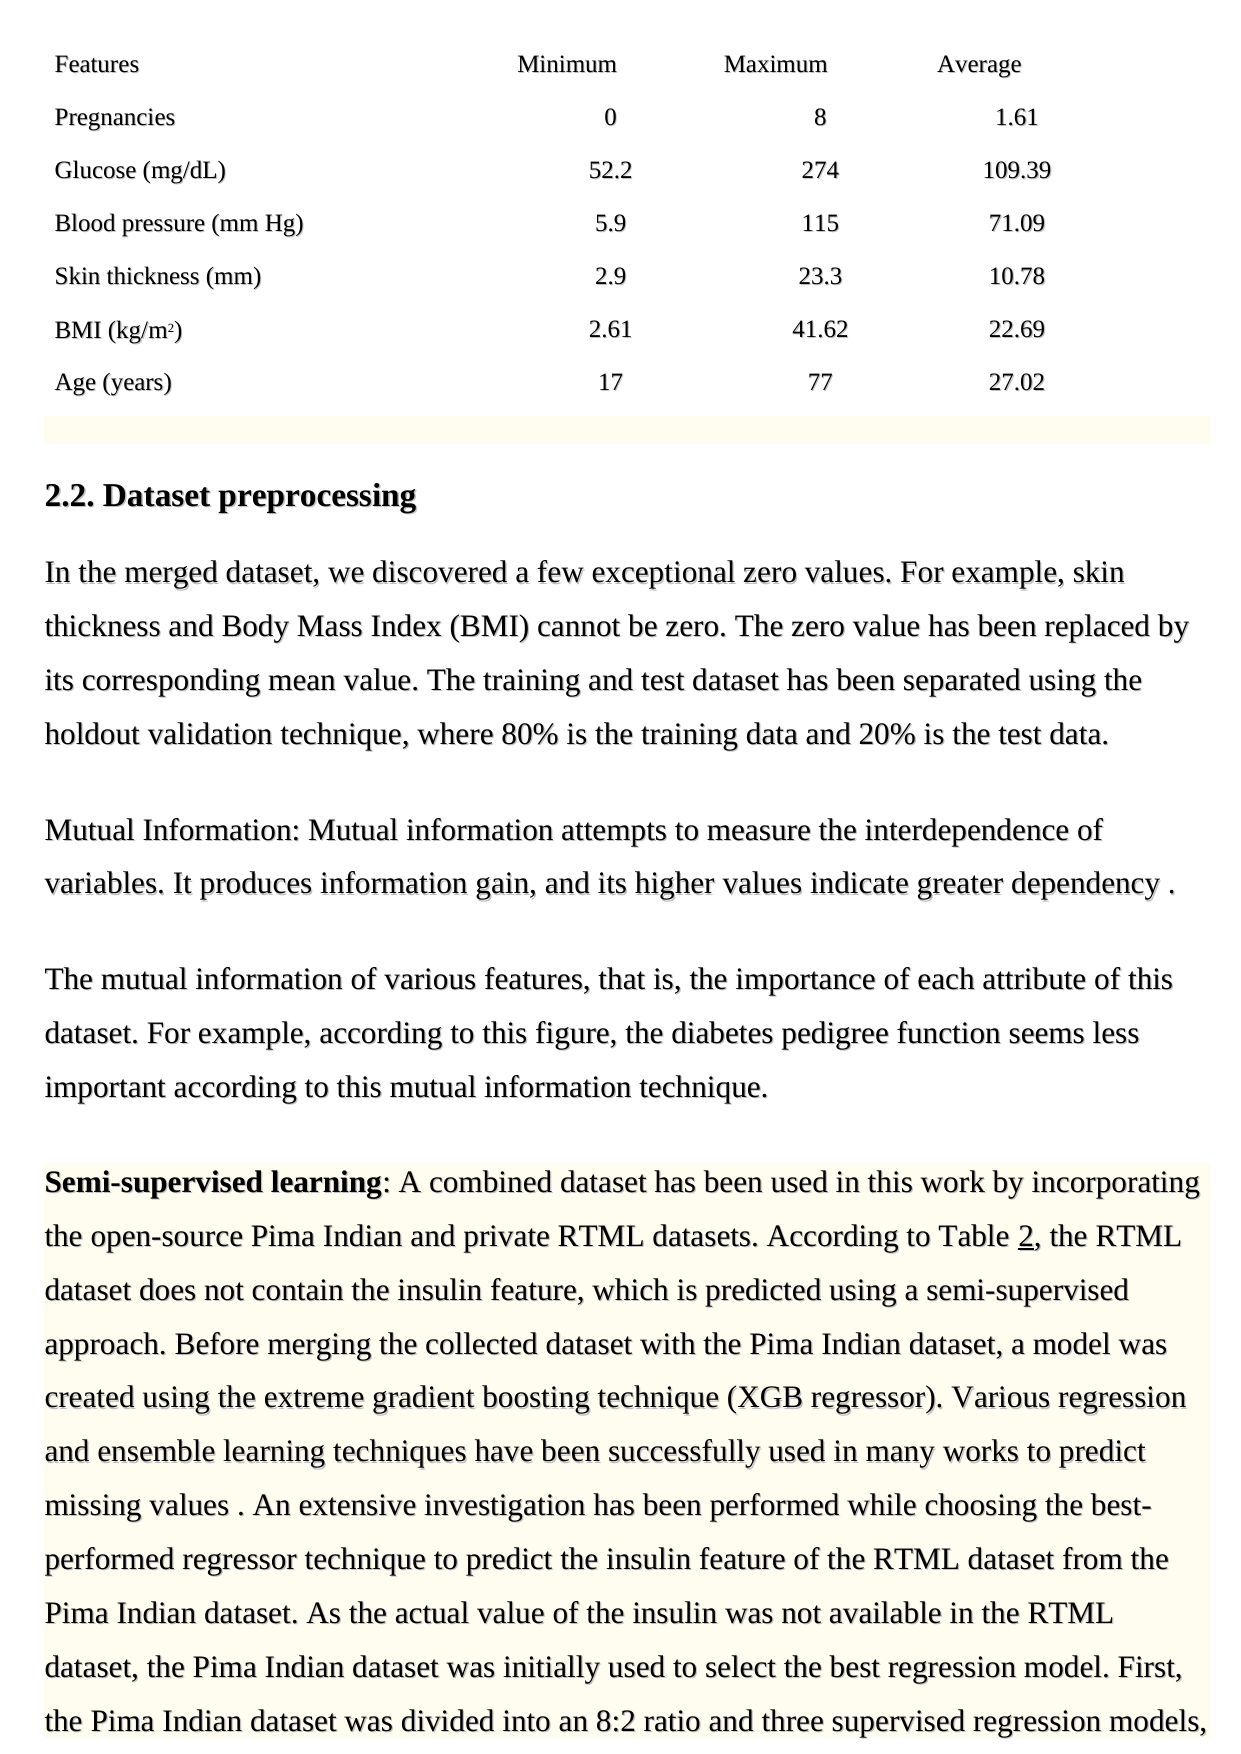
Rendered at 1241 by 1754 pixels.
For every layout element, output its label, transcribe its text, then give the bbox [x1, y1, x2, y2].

table_cell 22.69 [927, 310, 1107, 362]
table_cell 109.39 [927, 150, 1107, 203]
table_cell 10.78 [927, 256, 1107, 309]
table_header Maximum [714, 44, 927, 97]
table_cell Skin thickness (mm) [44, 256, 507, 309]
table_cell Blood pressure (mm Hg) [44, 204, 507, 256]
table_header Minimum [507, 44, 713, 97]
table_cell 23.3 [714, 256, 927, 309]
table_cell 2.9 [507, 256, 713, 309]
text Semi‐supervised learning: A combined dataset has been used in this work by incorporating the open‐source Pima Indian and private RTML datasets. According to Table 2, the RTML dataset does not contain the insulin feature, which is predicted using a semi‐supervised approach. Before merging the collected dataset with the Pima Indian dataset, a model was created using the extreme gradient boosting technique (XGB regressor). Various regression and ensemble learning techniques have been successfully used in many works to predict missing values . An extensive investigation has been performed while choosing the best‐performed regressor technique to predict the insulin feature of the RTML dataset from the Pima Indian dataset. As the actual value of the insulin was not available in the RTML dataset, the Pima Indian dataset was initially used to select the best regression model. First, the Pima Indian dataset was divided into an 8:2 ratio and three supervised regression models, [44, 1163, 1211, 1738]
table_cell Age (years) [44, 363, 507, 416]
text The mutual information of various features, that is, the importance of each attribute of this dataset. For example, according to this figure, the diabetes pedigree function seems less important according to this mutual information technique. [44, 960, 1211, 1104]
table_cell Glucose (mg/dL) [44, 150, 507, 203]
table_cell 77 [714, 363, 927, 416]
table_cell 52.2 [507, 150, 713, 203]
subtitle 2.2. Dataset preprocessing [44, 475, 1211, 514]
table_cell BMI (kg/m2) [44, 310, 507, 362]
table_cell 274 [714, 150, 927, 203]
table_cell 8 [714, 98, 927, 150]
table_cell 1.61 [927, 98, 1107, 150]
table_cell 27.02 [927, 363, 1107, 416]
table_cell 2.61 [507, 310, 713, 362]
text Mutual Information: Mutual information attempts to measure the interdependence of variables. It produces information gain, and its higher values indicate greater dependency . [44, 811, 1211, 901]
table_cell 41.62 [714, 310, 927, 362]
table_header Average [927, 44, 1107, 97]
table_header Features [44, 44, 507, 97]
table_cell 115 [714, 204, 927, 256]
text In the merged dataset, we discovered a few exceptional zero values. For example, skin thickness and Body Mass Index (BMI) cannot be zero. The zero value has been replaced by its corresponding mean value. The training and test dataset has been separated using the holdout validation technique, where 80% is the training data and 20% is the test data. [44, 554, 1211, 751]
table_cell 0 [507, 98, 713, 150]
table_cell 71.09 [927, 204, 1107, 256]
table_cell 17 [507, 363, 713, 416]
table_cell Pregnancies [44, 98, 507, 150]
table_cell 5.9 [507, 204, 713, 256]
